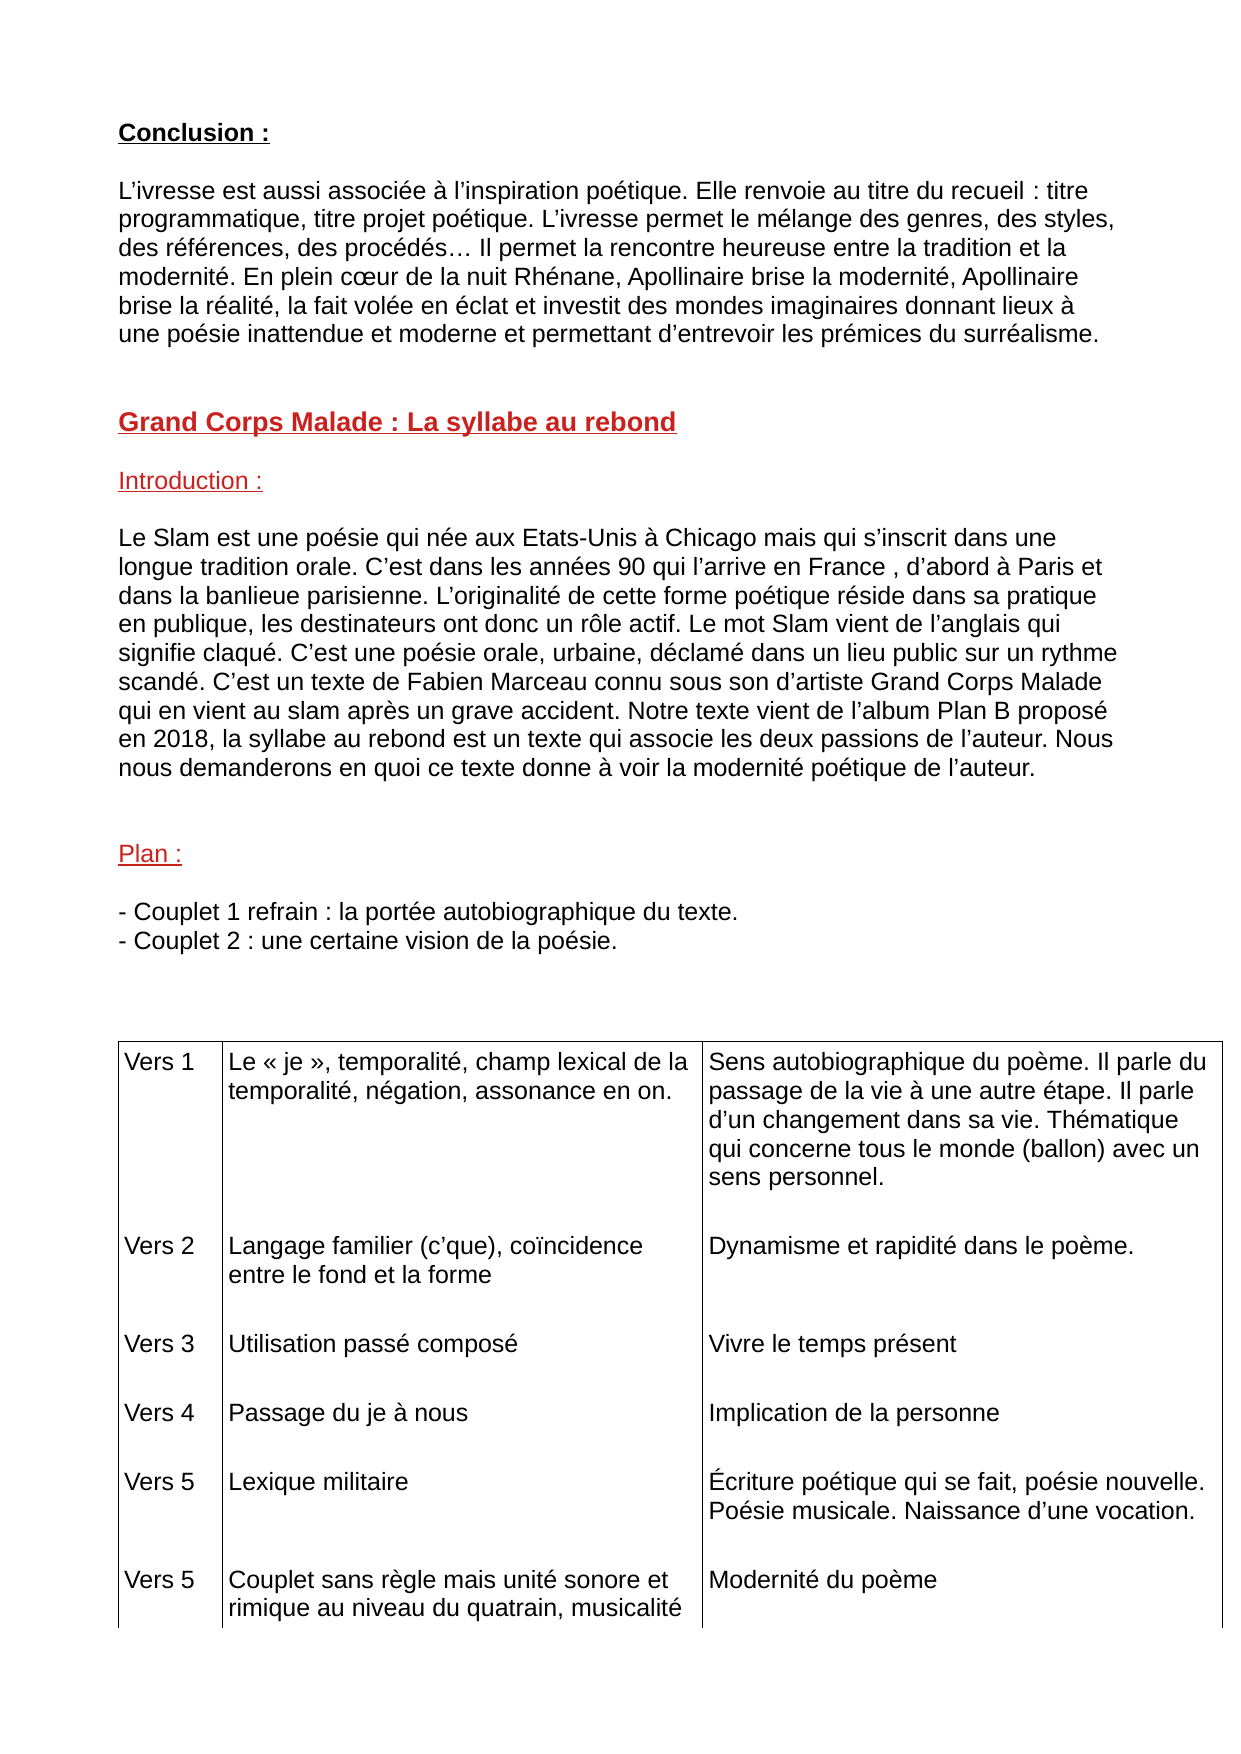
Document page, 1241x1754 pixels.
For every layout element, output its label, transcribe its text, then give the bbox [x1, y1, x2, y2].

text L’ivresse est aussi associée à l’inspiration poétique. Elle renvoie au titre du recueil : titre programmatique, titre projet poétique. L’ivresse permet le mélange des genres, des styles, des références, des procédés… Il permet la rencontre heureuse entre la tradition et la modernité. En plein cœur de la nuit Rhénane, Apollinaire brise la modernité, Apollinaire brise la réalité, la fait volée en éclat et investit des mondes imaginaires donnant lieux à une poésie inattendue et moderne et permettant d’entrevoir les prémices du surréalisme. [118, 176, 1122, 348]
table_cell Vers 4 [119, 1364, 222, 1432]
table_cell Écriture poétique qui se fait, poésie nouvelle. Poésie musicale. Naissance d’une vocation. [703, 1433, 1222, 1530]
text Grand Corps Malade : La syllabe au rebond [118, 406, 1122, 437]
table_cell Vers 3 [119, 1295, 222, 1363]
table_cell Utilisation passé composé [223, 1295, 702, 1363]
text - Couplet 1 refrain : la portée autobiographique du texte. [118, 897, 1122, 926]
table_cell Couplet sans règle mais unité sonore et rimique au niveau du quatrain, musicalité [223, 1530, 702, 1628]
table_cell Vivre le temps présent [703, 1295, 1222, 1363]
table_cell Implication de la personne [703, 1364, 1222, 1432]
text Introduction : [118, 466, 1122, 494]
table_cell Langage familier (c’que), coïncidence entre le fond et la forme [223, 1197, 702, 1294]
text - Couplet 2 : une certaine vision de la poésie. [118, 926, 1122, 954]
table_header Le « je », temporalité, champ lexical de la temporalité, négation, assonance en on. [223, 1042, 702, 1197]
table_header Sens autobiographique du poème. Il parle du passage de la vie à une autre étape. Il parle d’un changement dans sa vie. Thématique qui concerne tous le monde (ballon) avec un sens personnel. [703, 1042, 1222, 1197]
text Plan : [118, 839, 1122, 868]
table_cell Vers 5 [119, 1530, 222, 1628]
table_cell Dynamisme et rapidité dans le poème. [703, 1197, 1222, 1294]
table_cell Vers 2 [119, 1197, 222, 1294]
table_cell Vers 5 [119, 1433, 222, 1530]
table_cell Modernité du poème [703, 1530, 1222, 1628]
table_header Vers 1 [119, 1042, 222, 1197]
text Conclusion : [118, 118, 1122, 147]
table_cell Passage du je à nous [223, 1364, 702, 1432]
text Le Slam est une poésie qui née aux Etats-Unis à Chicago mais qui s’inscrit dans une longue tradition orale. C’est dans les années 90 qui l’arrive en France , d’abord à Paris et dans la banlieue parisienne. L’originalité de cette forme poétique réside dans sa pratique en publique, les destinateurs ont donc un rôle actif. Le mot Slam vient de l’anglais qui signifie claqué. C’est une poésie orale, urbaine, déclamé dans un lieu public sur un rythme scandé. C’est un texte de Fabien Marceau connu sous son d’artiste Grand Corps Malade qui en vient au slam après un grave accident. Notre texte vient de l’album Plan B proposé en 2018, la syllabe au rebond est un texte qui associe les deux passions de l’auteur. Nous nous demanderons en quoi ce texte donne à voir la modernité poétique de l’auteur. [118, 523, 1122, 782]
table_cell Lexique militaire [223, 1433, 702, 1530]
